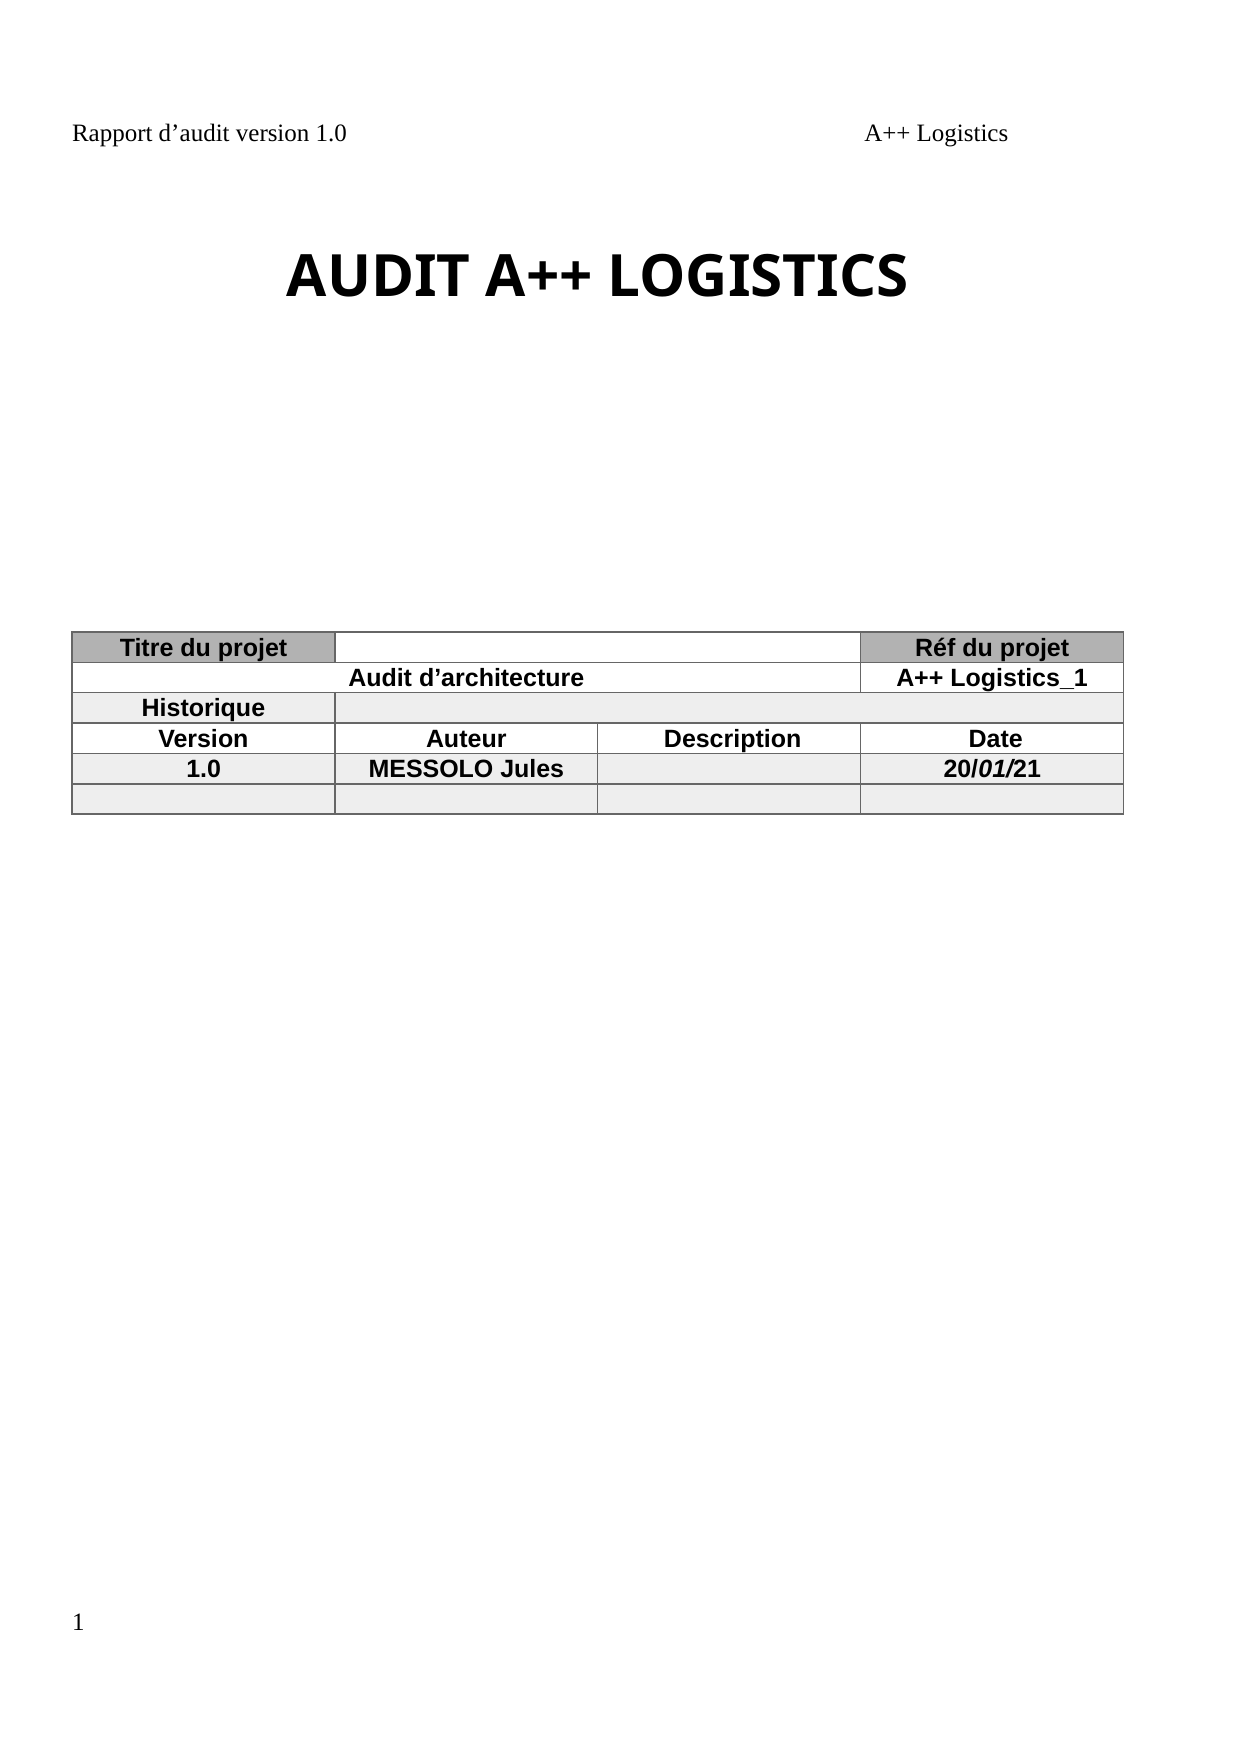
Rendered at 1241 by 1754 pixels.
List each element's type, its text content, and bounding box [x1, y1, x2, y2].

table_cell Description [598, 724, 860, 752]
table_cell [336, 693, 1123, 722]
table_cell A++ Logistics_1 [861, 663, 1123, 692]
table_cell [598, 785, 860, 813]
table_cell [336, 785, 597, 813]
table_header Titre du projet [73, 633, 334, 662]
text AUDIT A++ LOGISTICS [72, 234, 1123, 313]
table_cell Version [73, 724, 334, 752]
table_cell Historique [73, 693, 334, 722]
table_cell [73, 785, 334, 813]
table_cell [861, 785, 1123, 813]
table_cell 1.0 [73, 754, 334, 783]
table_header Réf du projet [861, 633, 1123, 662]
table_cell Audit d’architecture [73, 663, 860, 692]
table_cell Auteur [336, 724, 597, 752]
table_cell Date [861, 724, 1123, 752]
table_cell [598, 754, 860, 783]
table_header [336, 633, 860, 662]
table_cell MESSOLO Jules [336, 754, 597, 783]
table_cell 20/01/21 [861, 754, 1123, 783]
